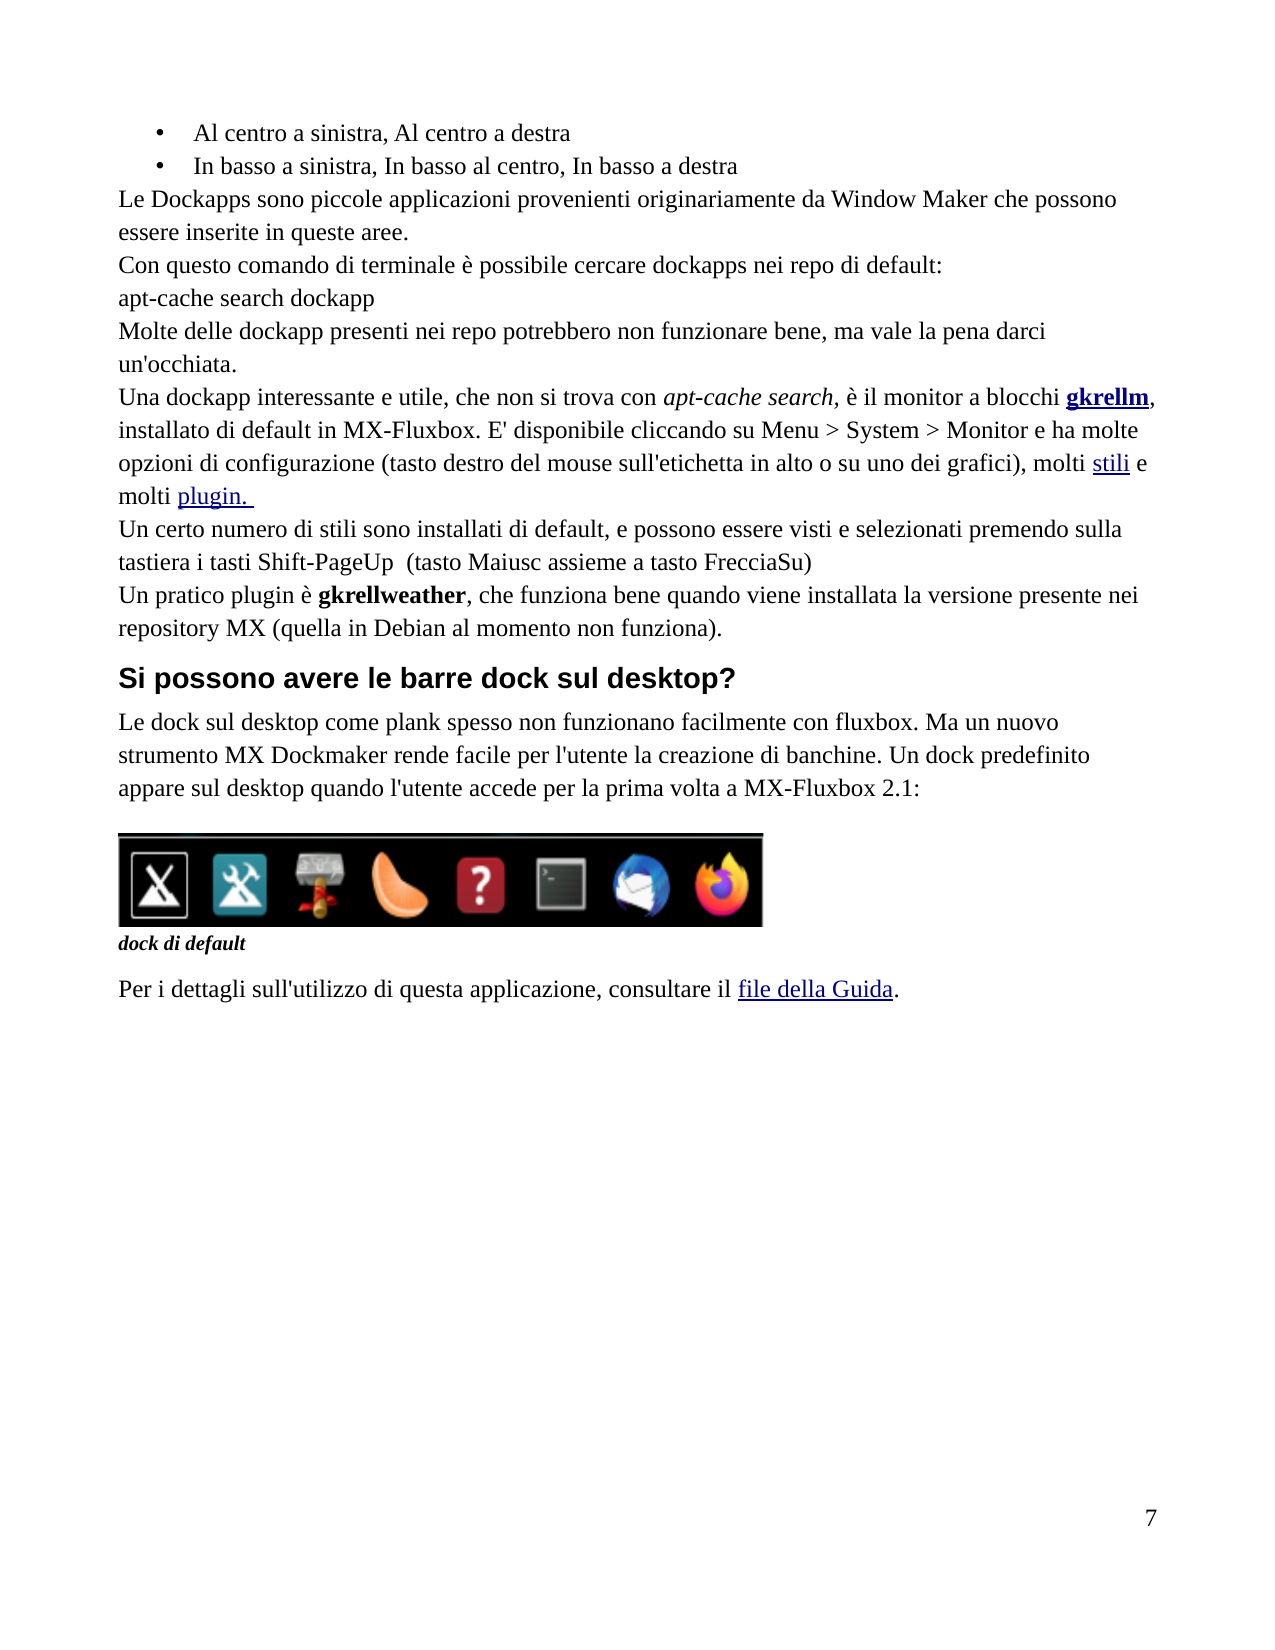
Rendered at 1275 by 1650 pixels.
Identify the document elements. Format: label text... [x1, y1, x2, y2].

subtitle Si possono avere le barre dock sul desktop? [118, 661, 1157, 694]
list Con questo comando di terminale è possibile cercare dockapps nei repo di default: [118, 250, 1157, 279]
list Molte delle dockapp presenti nei repo potrebbero non funzionare bene, ma vale la pena darci un'occhiata. [118, 316, 1157, 378]
list Una dockapp interessante e utile, che non si trova con apt-cache search, è il monitor a blocchi gkrellm, installato di default in MX-Fluxbox. E' disponibile cliccando su Menu > System > Monitor e ha molte opzioni di configurazione (tasto destro del mouse sull'etichetta in alto o su uno dei grafici), molti stili e molti plugin. [118, 382, 1157, 510]
text Doddock di default [118, 927, 763, 956]
text Per i dettagli sull'utilizzo di questa applicazione, consultare il file della Guida. [118, 974, 1157, 1003]
list Un certo numero di stili sono installati di default, e possono essere visti e selezionati premendo sulla tastiera i tasti Shift-PageUp (tasto Maiusc assieme a tasto FrecciaSu) [118, 514, 1157, 576]
picture [118, 833, 764, 927]
list In basso a sinistra, In basso al centro, In basso a destra [156, 151, 1157, 180]
text Le Dockapps sono piccole applicazioni provenienti originariamente da Window Maker che possono essere inserite in queste aree. [118, 184, 1157, 246]
text Le dock sul desktop come plank spesso non funzionano facilmente con fluxbox. Ma un nuovo strumento MX Dockmaker rende facile per l'utente la creazione di banchine. Un dock predefinito appare sul desktop quando l'utente accede per la prima volta a MX-Fluxbox 2.1: [118, 707, 1157, 802]
list Al centro a sinistra, Al centro a destra [156, 118, 1157, 147]
list apt-cache search dockapp [118, 283, 1157, 312]
list Un pratico plugin è gkrellweather, che funziona bene quando viene installata la versione presente nei repository MX (quella in Debian al momento non funziona). [118, 580, 1157, 642]
